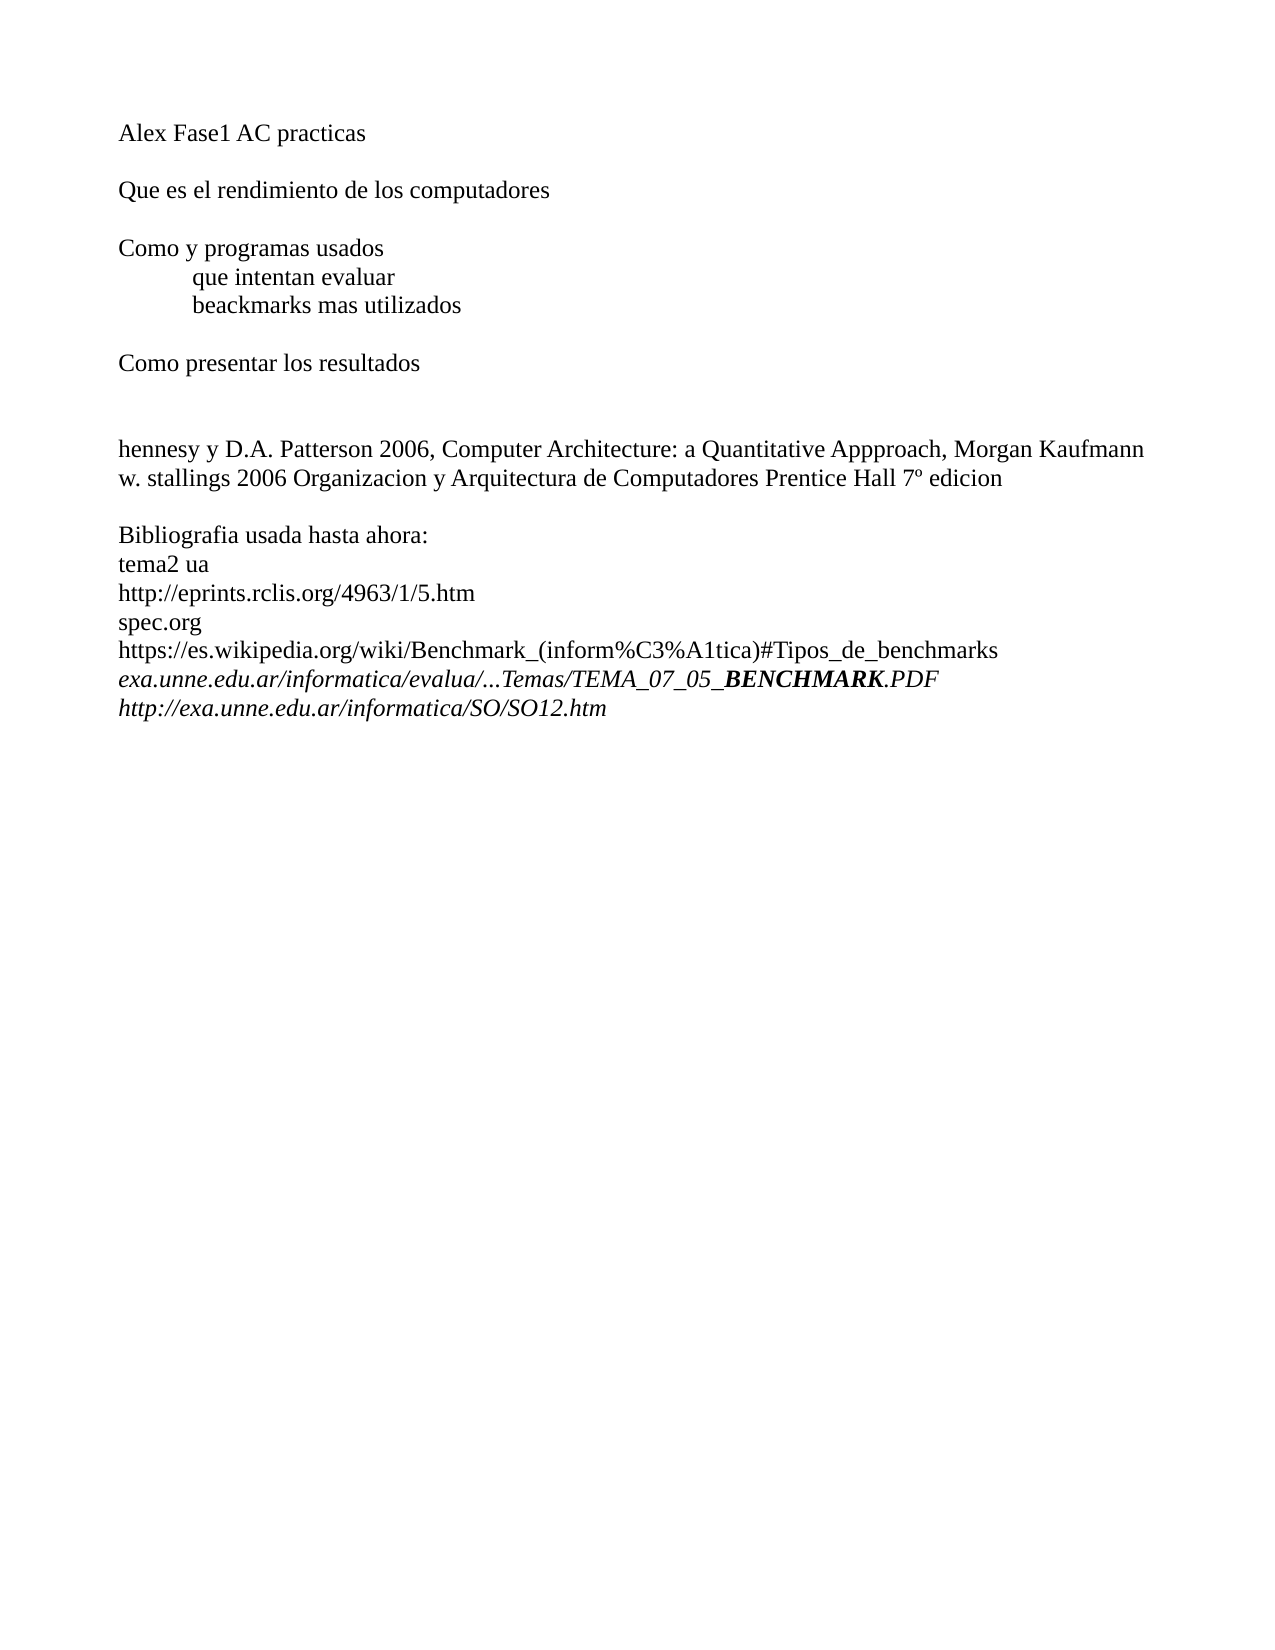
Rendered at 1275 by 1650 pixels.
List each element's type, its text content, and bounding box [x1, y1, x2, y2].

text que intentan evaluar [118, 262, 1157, 291]
text spec.org [118, 607, 1157, 636]
text w. stallings 2006 Organizacion y Arquitectura de Computadores Prentice Hall 7º edicion [118, 463, 1157, 492]
text Bibliografia usada hasta ahora: [118, 521, 1157, 549]
text Como presentar los resultados [118, 348, 1157, 377]
text Alex Fase1 AC practicas [118, 118, 1157, 147]
text https://es.wikipedia.org/wiki/Benchmark_(inform%C3%A1tica)#Tipos_de_benchmarks [118, 636, 1157, 664]
text http://eprints.rclis.org/4963/1/5.htm [118, 578, 1157, 607]
text http://exa.unne.edu.ar/informatica/SO/SO12.htm [118, 693, 1157, 722]
text tema2 ua [118, 549, 1157, 578]
text exa.unne.edu.ar/informatica/evalua/...Temas/TEMA_07_05_BENCHMARK.PDF [118, 664, 1157, 693]
text Como y programas usados [118, 233, 1157, 262]
text beackmarks mas utilizados [118, 291, 1157, 319]
text hennesy y D.A. Patterson 2006, Computer Architecture: a Quantitative Appproach, Morgan Kaufmann [118, 434, 1157, 463]
text Que es el rendimiento de los computadores [118, 176, 1157, 204]
